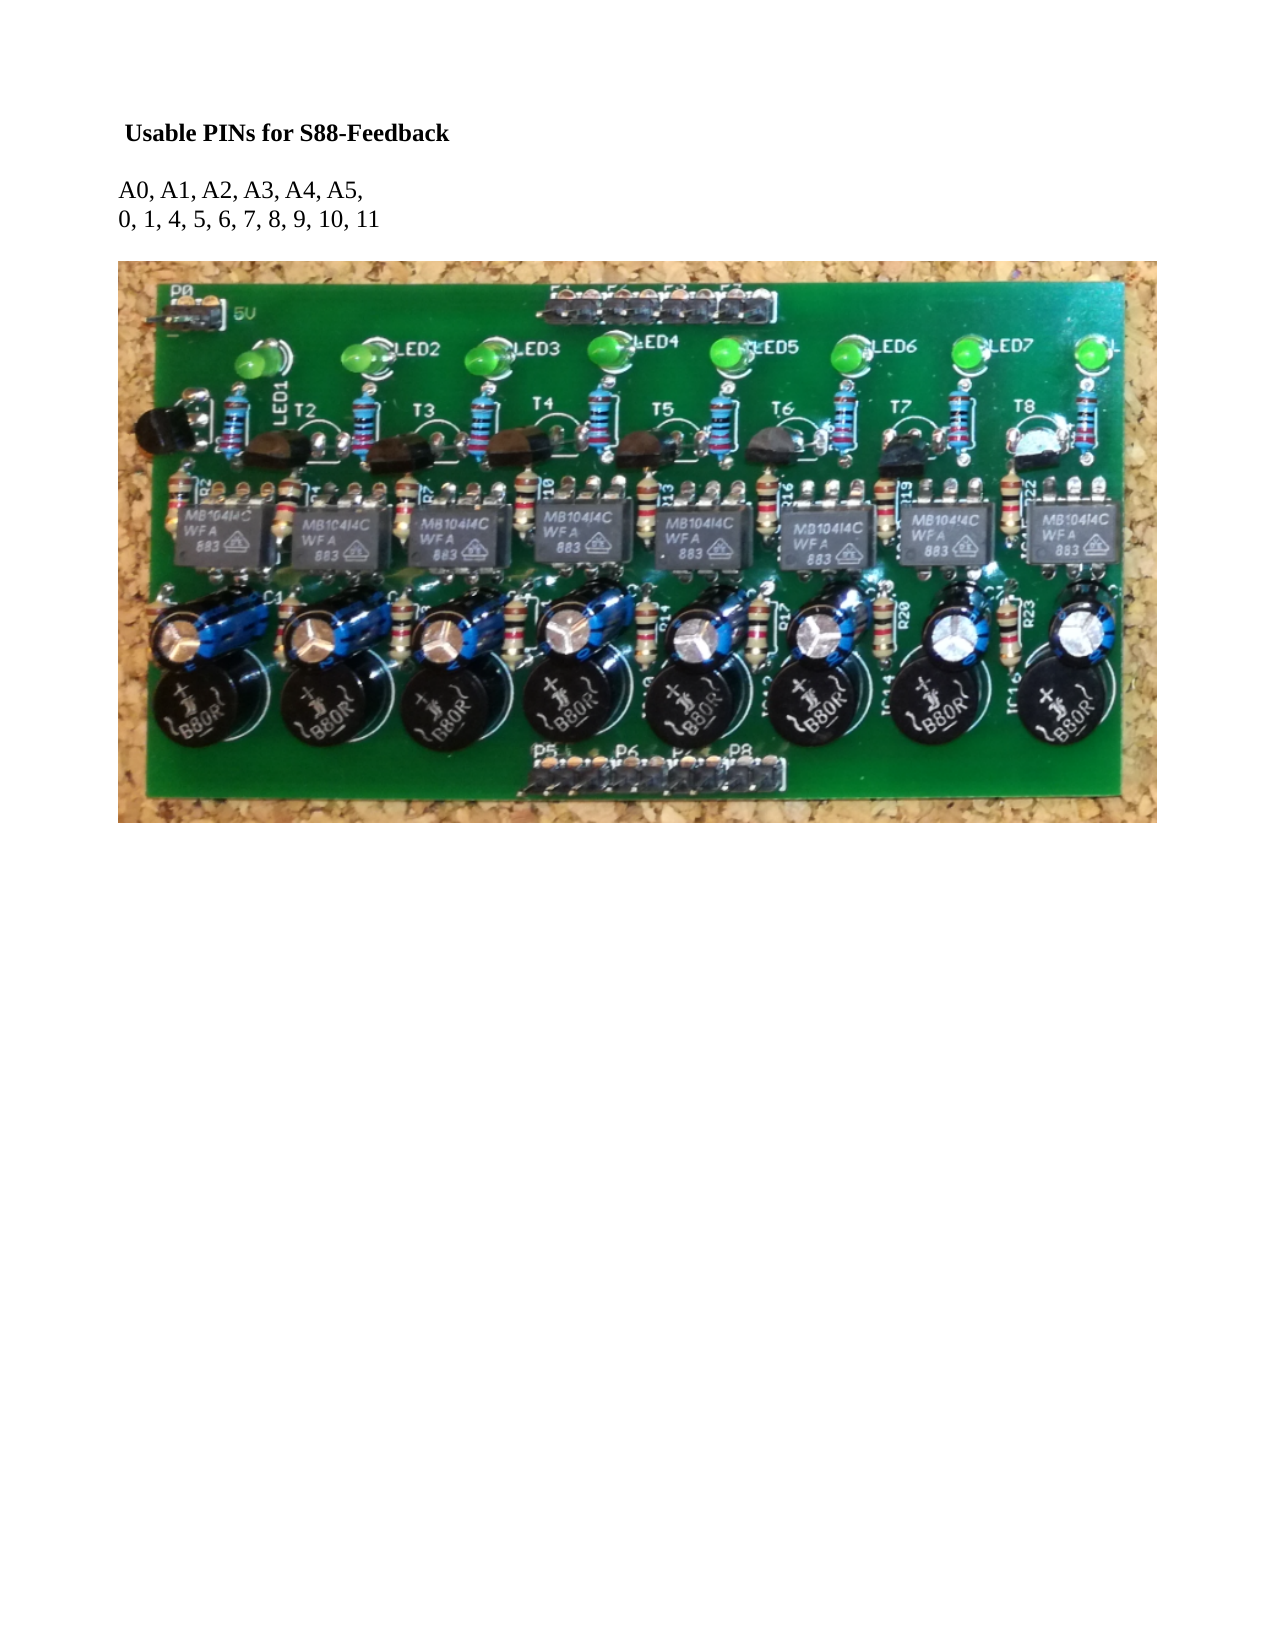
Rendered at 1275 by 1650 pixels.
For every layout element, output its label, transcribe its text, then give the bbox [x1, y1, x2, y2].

text Usable PINs for S88-Feedback [118, 118, 1157, 147]
text A0, A1, A2, A3, A4, A5, [118, 176, 1157, 204]
text 0, 1, 4, 5, 6, 7, 8, 9, 10, 11 [118, 204, 1157, 233]
